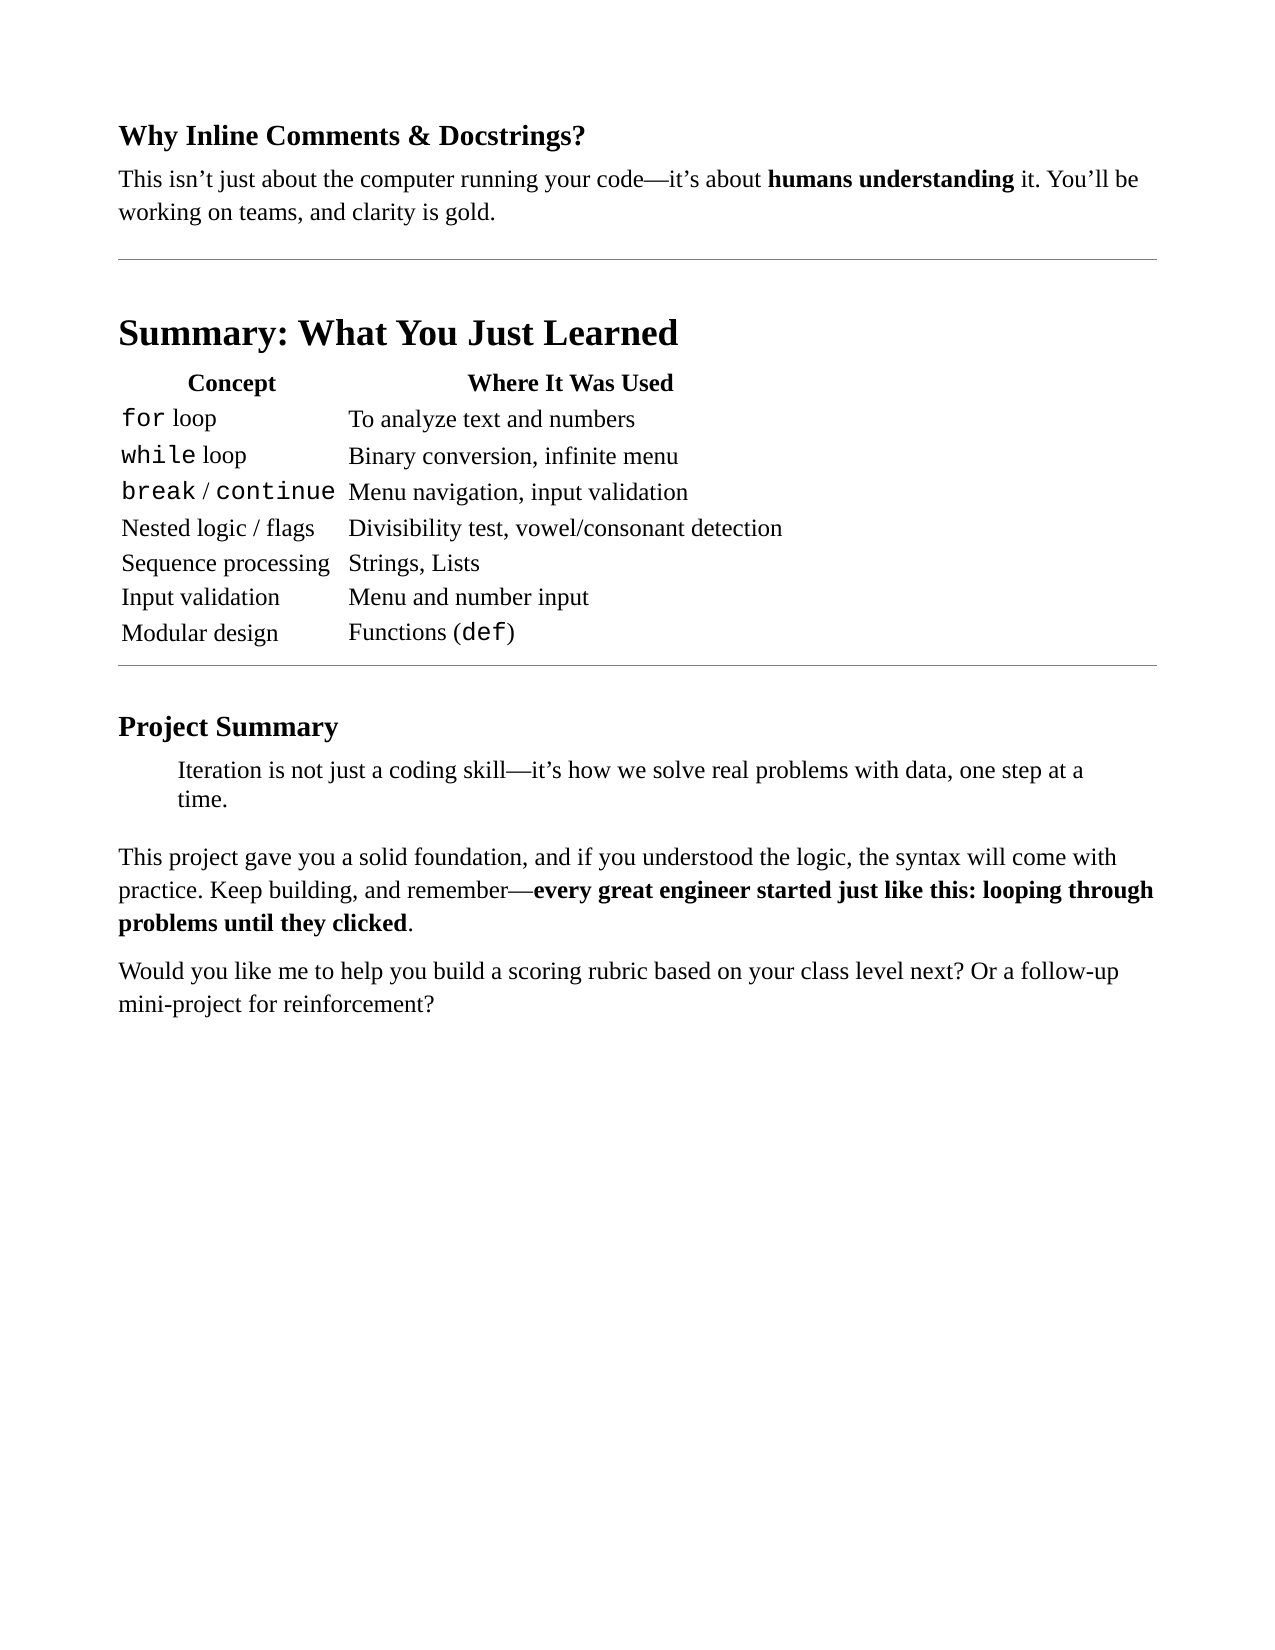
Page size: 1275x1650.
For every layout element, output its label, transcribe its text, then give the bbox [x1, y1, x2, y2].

table_cell Modular design [118, 614, 345, 651]
text Would you like me to help you build a scoring rubric based on your class level next? Or a follow-up mini-project for reinforcement? [118, 956, 1157, 1018]
table_cell break / continue [118, 474, 345, 510]
table_cell for loop [118, 400, 345, 437]
text This isn’t just about the computer running your code—it’s about humans understanding it. You’ll be working on teams, and clarity is gold. [118, 164, 1157, 226]
table_header Where It Was Used [345, 366, 796, 400]
table_cell Sequence processing [118, 545, 345, 579]
table_cell To analyze text and numbers [345, 400, 796, 437]
table_cell Menu and number input [345, 579, 796, 614]
table_cell Input validation [118, 579, 345, 614]
table_cell while loop [118, 437, 345, 473]
text This project gave you a solid foundation, and if you understood the logic, the syntax will come with practice. Keep building, and remember—every great engineer started just like this: looping through problems until they clicked. [118, 842, 1157, 937]
table_cell Nested logic / flags [118, 510, 345, 545]
table_cell Strings, Lists [345, 545, 796, 579]
text Iteration is not just a coding skill—it’s how we solve real problems with data, one step at a time. [177, 755, 1098, 813]
subtitle Why Inline Comments & Docstrings? [118, 118, 1157, 152]
table_cell Divisibility test, vowel/consonant detection [345, 510, 796, 545]
table_cell Functions (def) [345, 614, 796, 651]
table_header Concept [118, 366, 345, 400]
table_cell Menu navigation, input validation [345, 474, 796, 510]
subtitle Summary: What You Just Learned [118, 310, 1157, 353]
subtitle Project Summary [118, 709, 1157, 743]
table_cell Binary conversion, infinite menu [345, 437, 796, 473]
